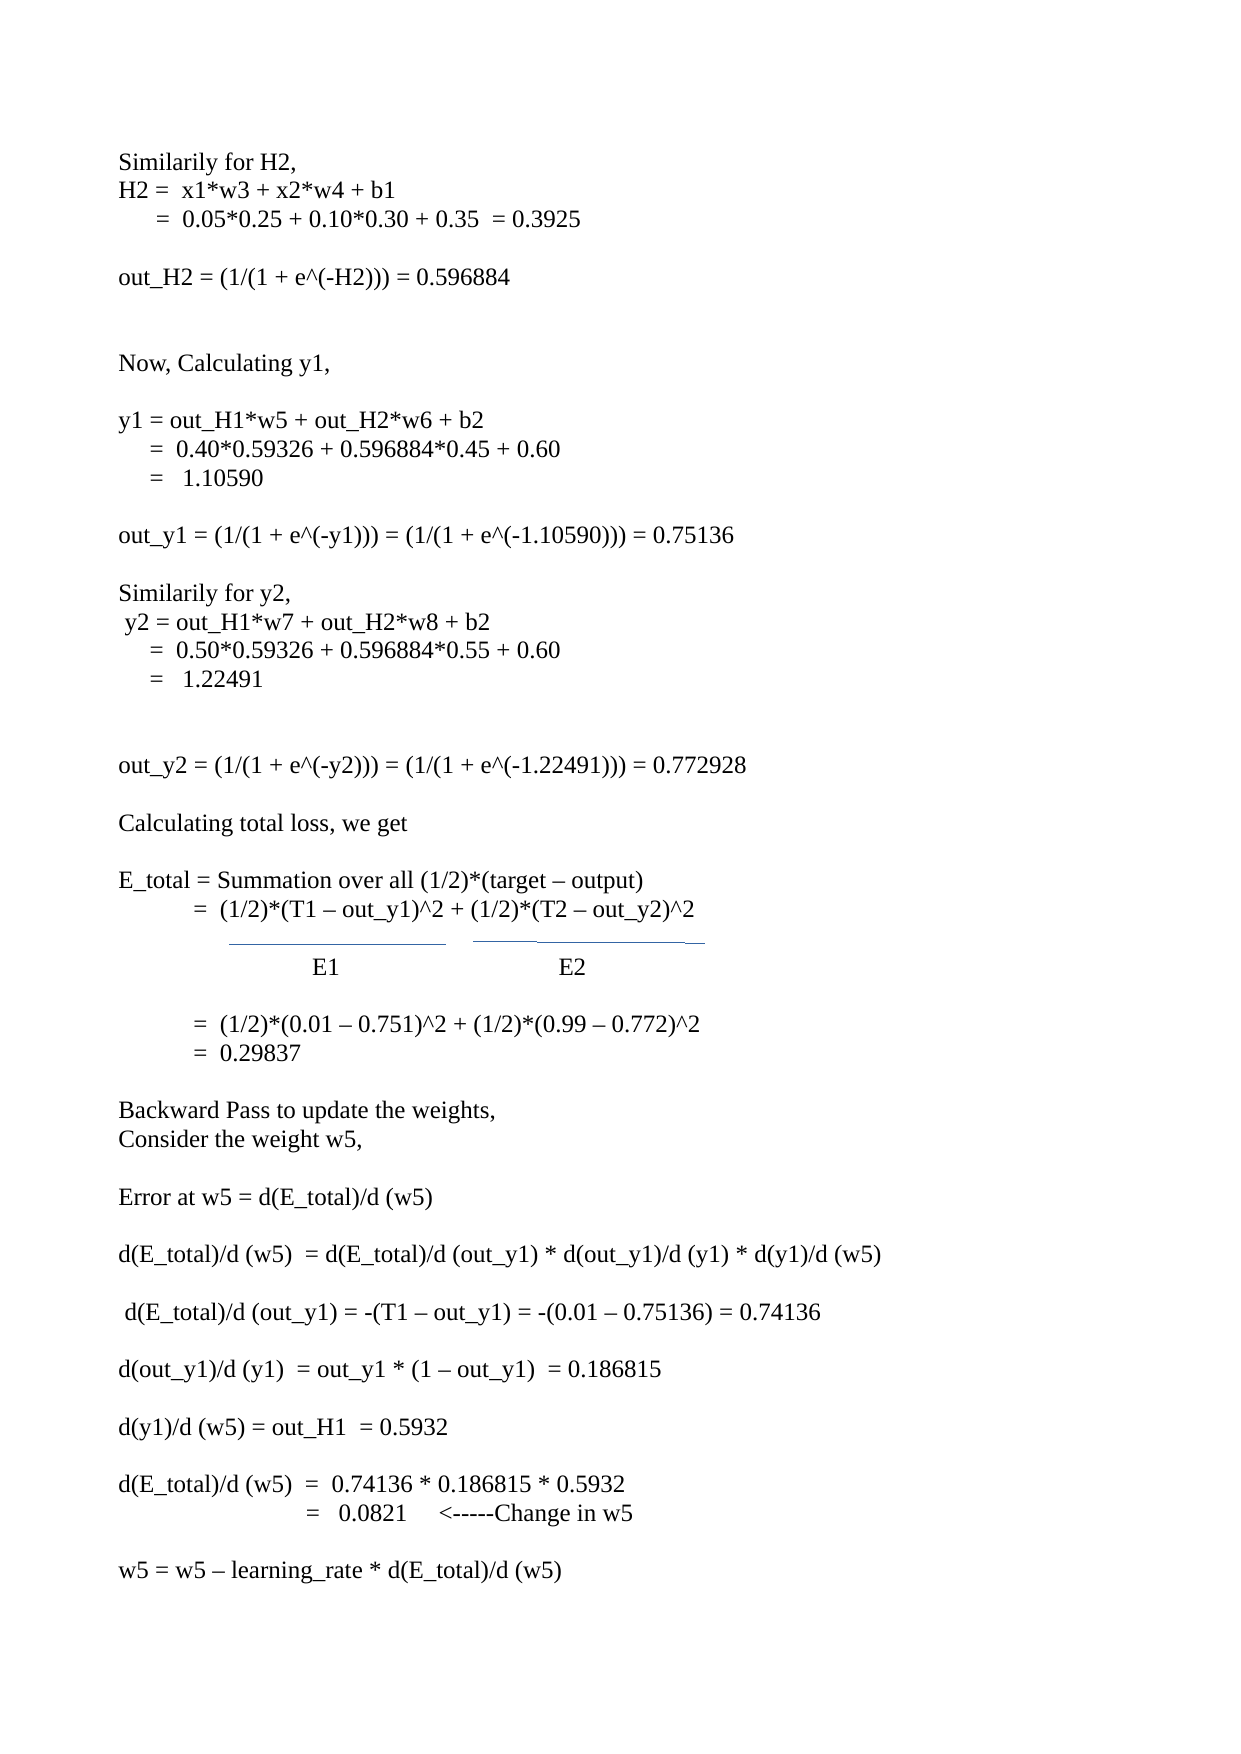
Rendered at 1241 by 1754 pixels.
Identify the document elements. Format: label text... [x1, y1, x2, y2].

text out_y2 = (1/(1 + e^(-y2))) = (1/(1 + e^(-1.22491))) = 0.772928 [118, 751, 1122, 779]
text out_y1 = (1/(1 + e^(-y1))) = (1/(1 + e^(-1.10590))) = 0.75136 [118, 521, 1122, 549]
text Calculating total loss, we get [118, 808, 1122, 837]
text Now, Calculating y1, [118, 348, 1122, 377]
text y1 = out_H1*w5 + out_H2*w6 + b2 [118, 406, 1122, 434]
text = 0.05*0.25 + 0.10*0.30 + 0.35 = 0.3925 [118, 204, 1122, 233]
text E_total = Summation over all (1/2)*(target – output) [118, 866, 1122, 894]
text d(E_total)/d (out_y1) = -(T1 – out_y1) = -(0.01 – 0.75136) = 0.74136 [118, 1297, 1122, 1326]
text Backward Pass to update the weights, [118, 1096, 1122, 1124]
text = 0.50*0.59326 + 0.596884*0.55 + 0.60 [118, 636, 1122, 664]
text Consider the weight w5, [118, 1124, 1122, 1153]
text Similarily for H2, [118, 147, 1122, 176]
text d(E_total)/d (w5) = 0.74136 * 0.186815 * 0.5932 [118, 1469, 1122, 1498]
text H2 = x1*w3 + x2*w4 + b1 [118, 176, 1122, 204]
text d(out_y1)/d (y1) = out_y1 * (1 – out_y1) = 0.186815 [118, 1354, 1122, 1383]
text = (1/2)*(T1 – out_y1)^2 + (1/2)*(T2 – out_y2)^2 [118, 894, 1122, 923]
text = 0.0821 <-----Change in w5 [118, 1498, 1122, 1527]
text Similarily for y2, [118, 578, 1122, 607]
text Error at w5 = d(E_total)/d (w5) [118, 1182, 1122, 1211]
text d(y1)/d (w5) = out_H1 = 0.5932 [118, 1412, 1122, 1441]
text y2 = out_H1*w7 + out_H2*w8 + b2 [118, 607, 1122, 636]
text E1 E2 [118, 952, 1122, 981]
text = (1/2)*(0.01 – 0.751)^2 + (1/2)*(0.99 – 0.772)^2 [118, 1009, 1122, 1038]
text w5 = w5 – learning_rate * d(E_total)/d (w5) [118, 1556, 1122, 1613]
text = 1.22491 [118, 664, 1122, 693]
text = 0.40*0.59326 + 0.596884*0.45 + 0.60 [118, 434, 1122, 463]
text out_H2 = (1/(1 + e^(-H2))) = 0.596884 [118, 262, 1122, 291]
text = 1.10590 [118, 463, 1122, 492]
text d(E_total)/d (w5) = d(E_total)/d (out_y1) * d(out_y1)/d (y1) * d(y1)/d (w5) [118, 1239, 1122, 1268]
text = 0.29837 [118, 1038, 1122, 1067]
